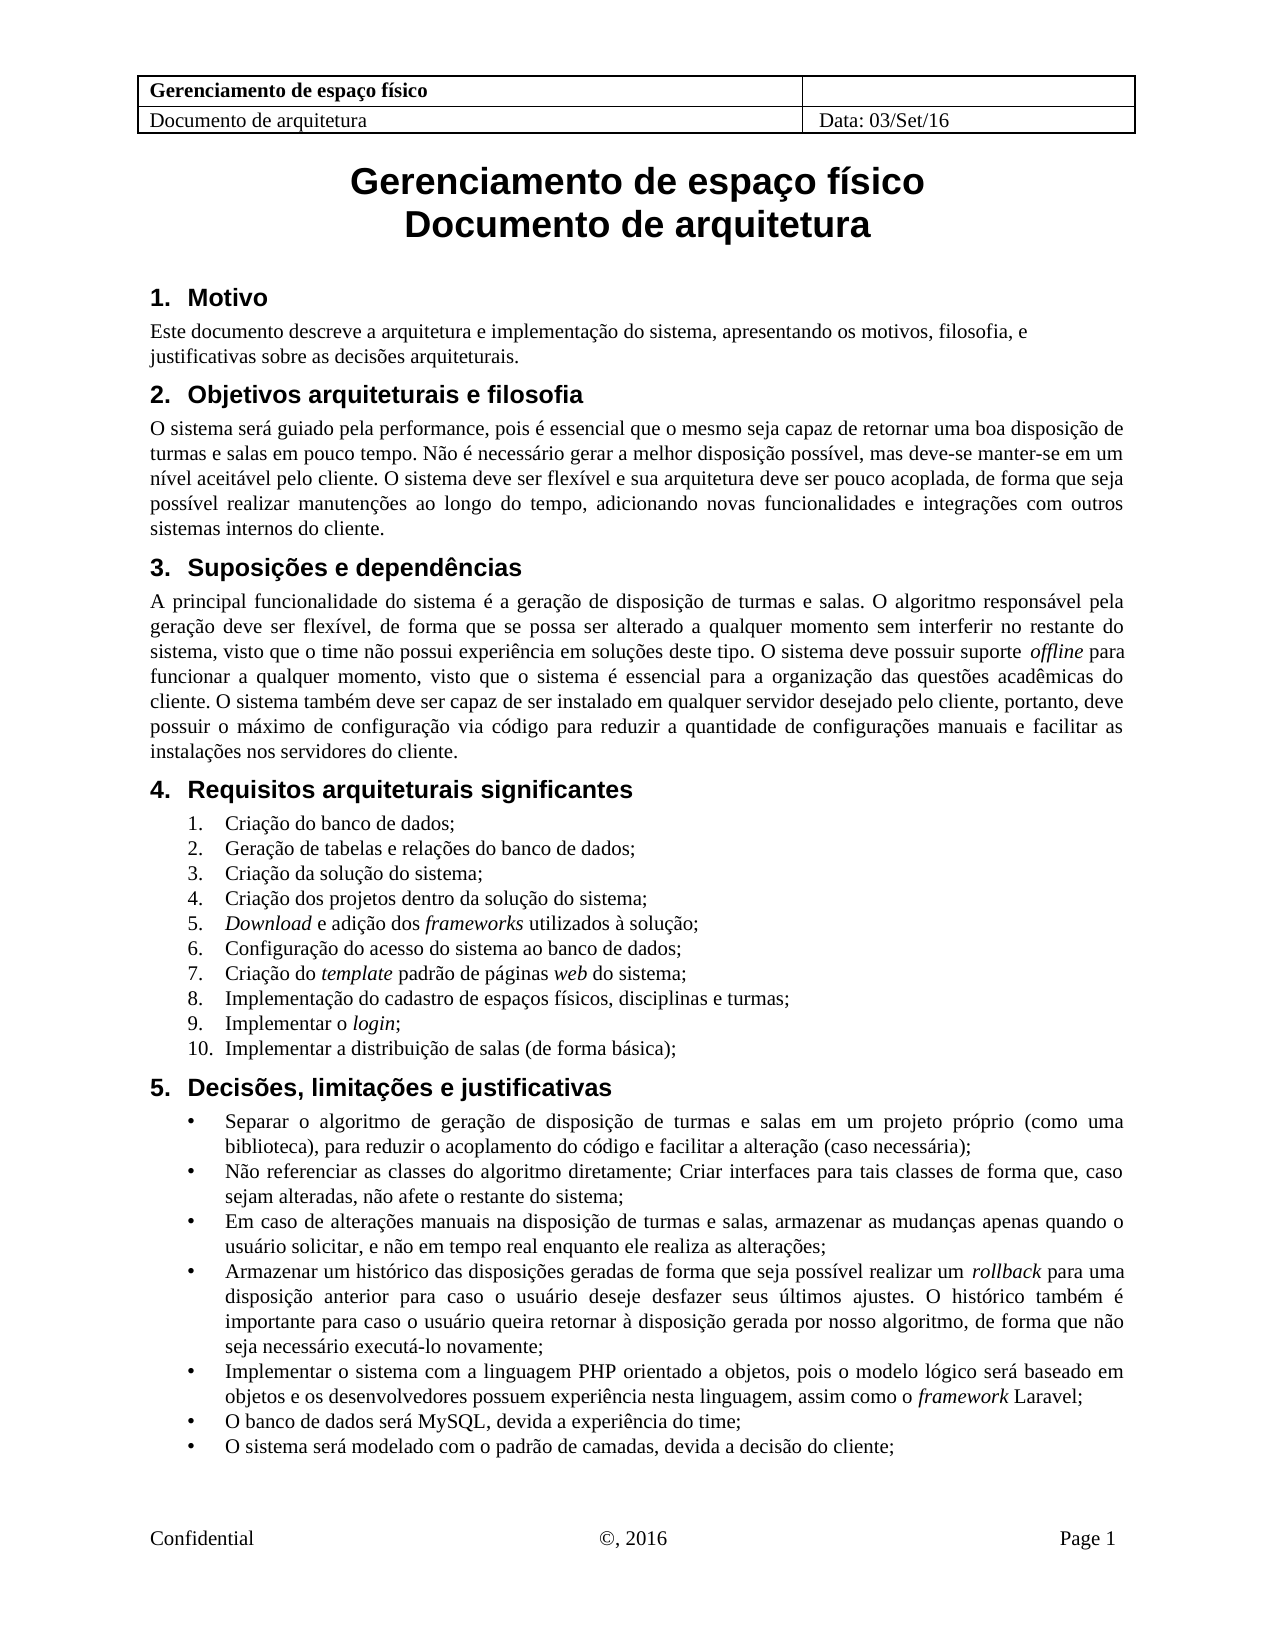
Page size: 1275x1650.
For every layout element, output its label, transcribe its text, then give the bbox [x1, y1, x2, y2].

list Implementação do cadastro de espaços físicos, disciplinas e turmas; [187, 985, 1125, 1010]
list Não referenciar as classes do algoritmo diretamente; Criar interfaces para tais classes de forma que, caso sejam alteradas, não afete o restante do sistema; [187, 1158, 1125, 1208]
list Criação dos projetos dentro da solução do sistema; [187, 885, 1125, 910]
list Configuração do acesso do sistema ao banco de dados; [187, 935, 1125, 960]
list Criação da solução do sistema; [187, 860, 1125, 885]
list O banco de dados será MySQL, devida a experiência do time; [187, 1408, 1125, 1433]
text Este documento descreve a arquitetura e implementação do sistema, apresentando os motivos, filosofia, e justificativas sobre as decisões arquiteturais. [150, 318, 1125, 368]
list Implementar o login; [187, 1010, 1125, 1035]
subtitle Objetivos arquiteturais e filosofia [150, 380, 1125, 409]
subtitle Decisões, limitações e justificativas [150, 1073, 1125, 1101]
subtitle Documento de arquitetura [150, 202, 1125, 245]
text O sistema será guiado pela performance, pois é essencial que o mesmo seja capaz de retornar uma boa disposição de turmas e salas em pouco tempo. Não é necessário gerar a melhor disposição possível, mas deve-se manter-se em um nível aceitável pelo cliente. O sistema deve ser flexível e sua arquitetura deve ser pouco acoplada, de forma que seja possível realizar manutenções ao longo do tempo, adicionando novas funcionalidades e integrações com outros sistemas internos do cliente. [150, 415, 1125, 540]
subtitle Suposições e dependências [150, 553, 1125, 581]
list Criação do banco de dados; [187, 810, 1125, 835]
list Separar o algoritmo de geração de disposição de turmas e salas em um projeto próprio (como uma biblioteca), para reduzir o acoplamento do código e facilitar a alteração (caso necessária); [187, 1108, 1125, 1158]
list Criação do template padrão de páginas web do sistema; [187, 960, 1125, 985]
subtitle Requisitos arquiteturais significantes [150, 775, 1125, 804]
text A principal funcionalidade do sistema é a geração de disposição de turmas e salas. O algoritmo responsável pela geração deve ser flexível, de forma que se possa ser alterado a qualquer momento sem interferir no restante do sistema, visto que o time não possui experiência em soluções deste tipo. O sistema deve possuir suporte offline para funcionar a qualquer momento, visto que o sistema é essencial para a organização das questões acadêmicas do cliente. O sistema também deve ser capaz de ser instalado em qualquer servidor desejado pelo cliente, portanto, deve possuir o máximo de configuração via código para reduzir a quantidade de configurações manuais e facilitar as instalações nos servidores do cliente. [150, 588, 1125, 763]
list O sistema será modelado com o padrão de camadas, devida a decisão do cliente; [187, 1433, 1125, 1458]
subtitle Motivo [150, 283, 1125, 311]
subtitle Gerenciamento de espaço físico [150, 159, 1125, 202]
list Download e adição dos frameworks utilizados à solução; [187, 910, 1125, 935]
list Implementar a distribuição de salas (de forma básica); [187, 1035, 1125, 1060]
list Implementar o sistema com a linguagem PHP orientado a objetos, pois o modelo lógico será baseado em objetos e os desenvolvedores possuem experiência nesta linguagem, assim como o framework Laravel; [187, 1358, 1125, 1408]
list Geração de tabelas e relações do banco de dados; [187, 835, 1125, 860]
list Em caso de alterações manuais na disposição de turmas e salas, armazenar as mudanças apenas quando o usuário solicitar, e não em tempo real enquanto ele realiza as alterações; [187, 1208, 1125, 1258]
list Armazenar um histórico das disposições geradas de forma que seja possível realizar um rollback para uma disposição anterior para caso o usuário deseje desfazer seus últimos ajustes. O histórico também é importante para caso o usuário queira retornar à disposição gerada por nosso algoritmo, de forma que não seja necessário executá-lo novamente; [187, 1258, 1125, 1358]
